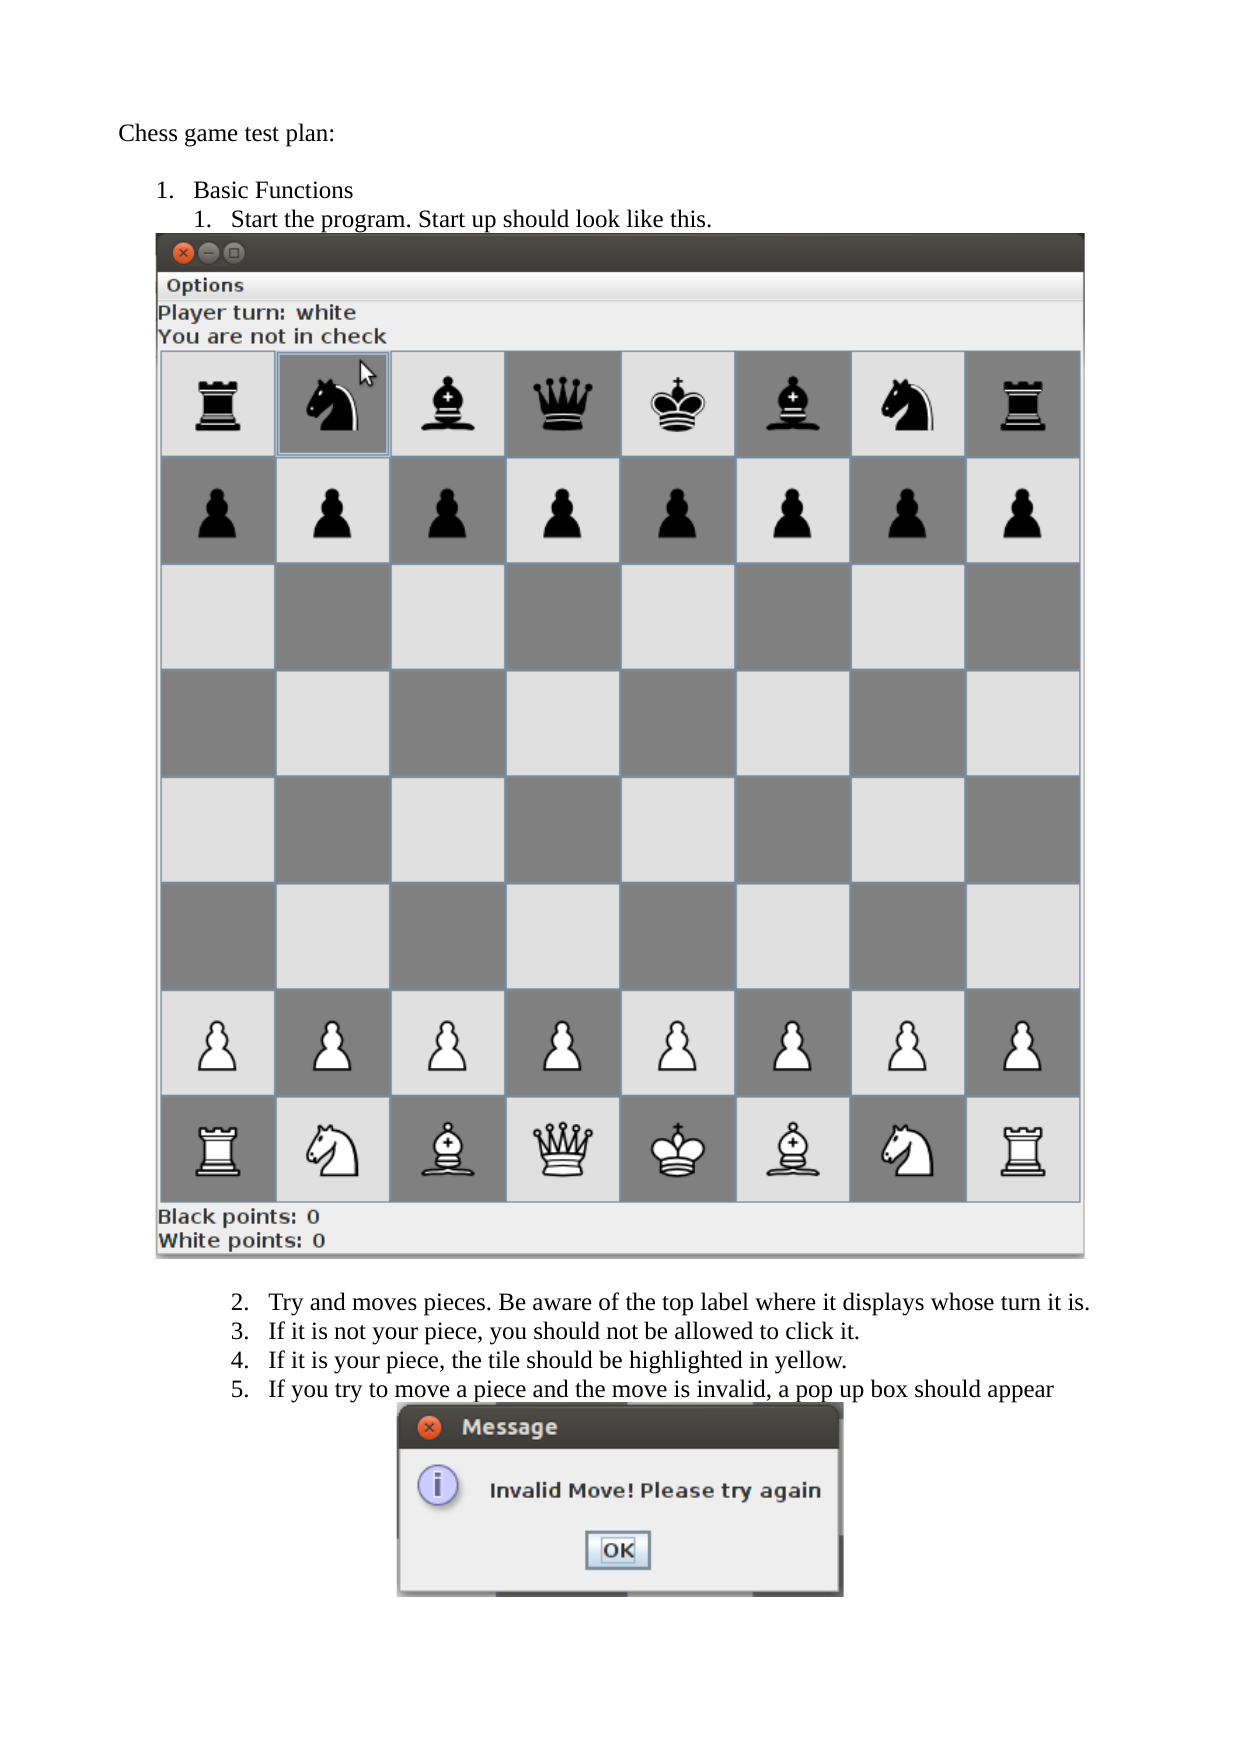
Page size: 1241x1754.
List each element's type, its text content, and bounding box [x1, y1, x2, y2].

text Chess game test plan: [118, 118, 1122, 147]
list Start the program. Start up should look like this. [193, 204, 1122, 233]
list If it is your piece, the tile should be highlighted in yellow. [231, 1345, 1122, 1374]
list Try and moves pieces. Be aware of the top label where it displays whose turn it is. [231, 1287, 1122, 1316]
list Basic Functions [156, 176, 1122, 204]
picture [396, 1402, 844, 1597]
picture [155, 233, 1085, 1259]
list If it is not your piece, you should not be allowed to click it. [231, 1316, 1122, 1345]
list If you try to move a piece and the move is invalid, a pop up box should appear [231, 1374, 1122, 1402]
